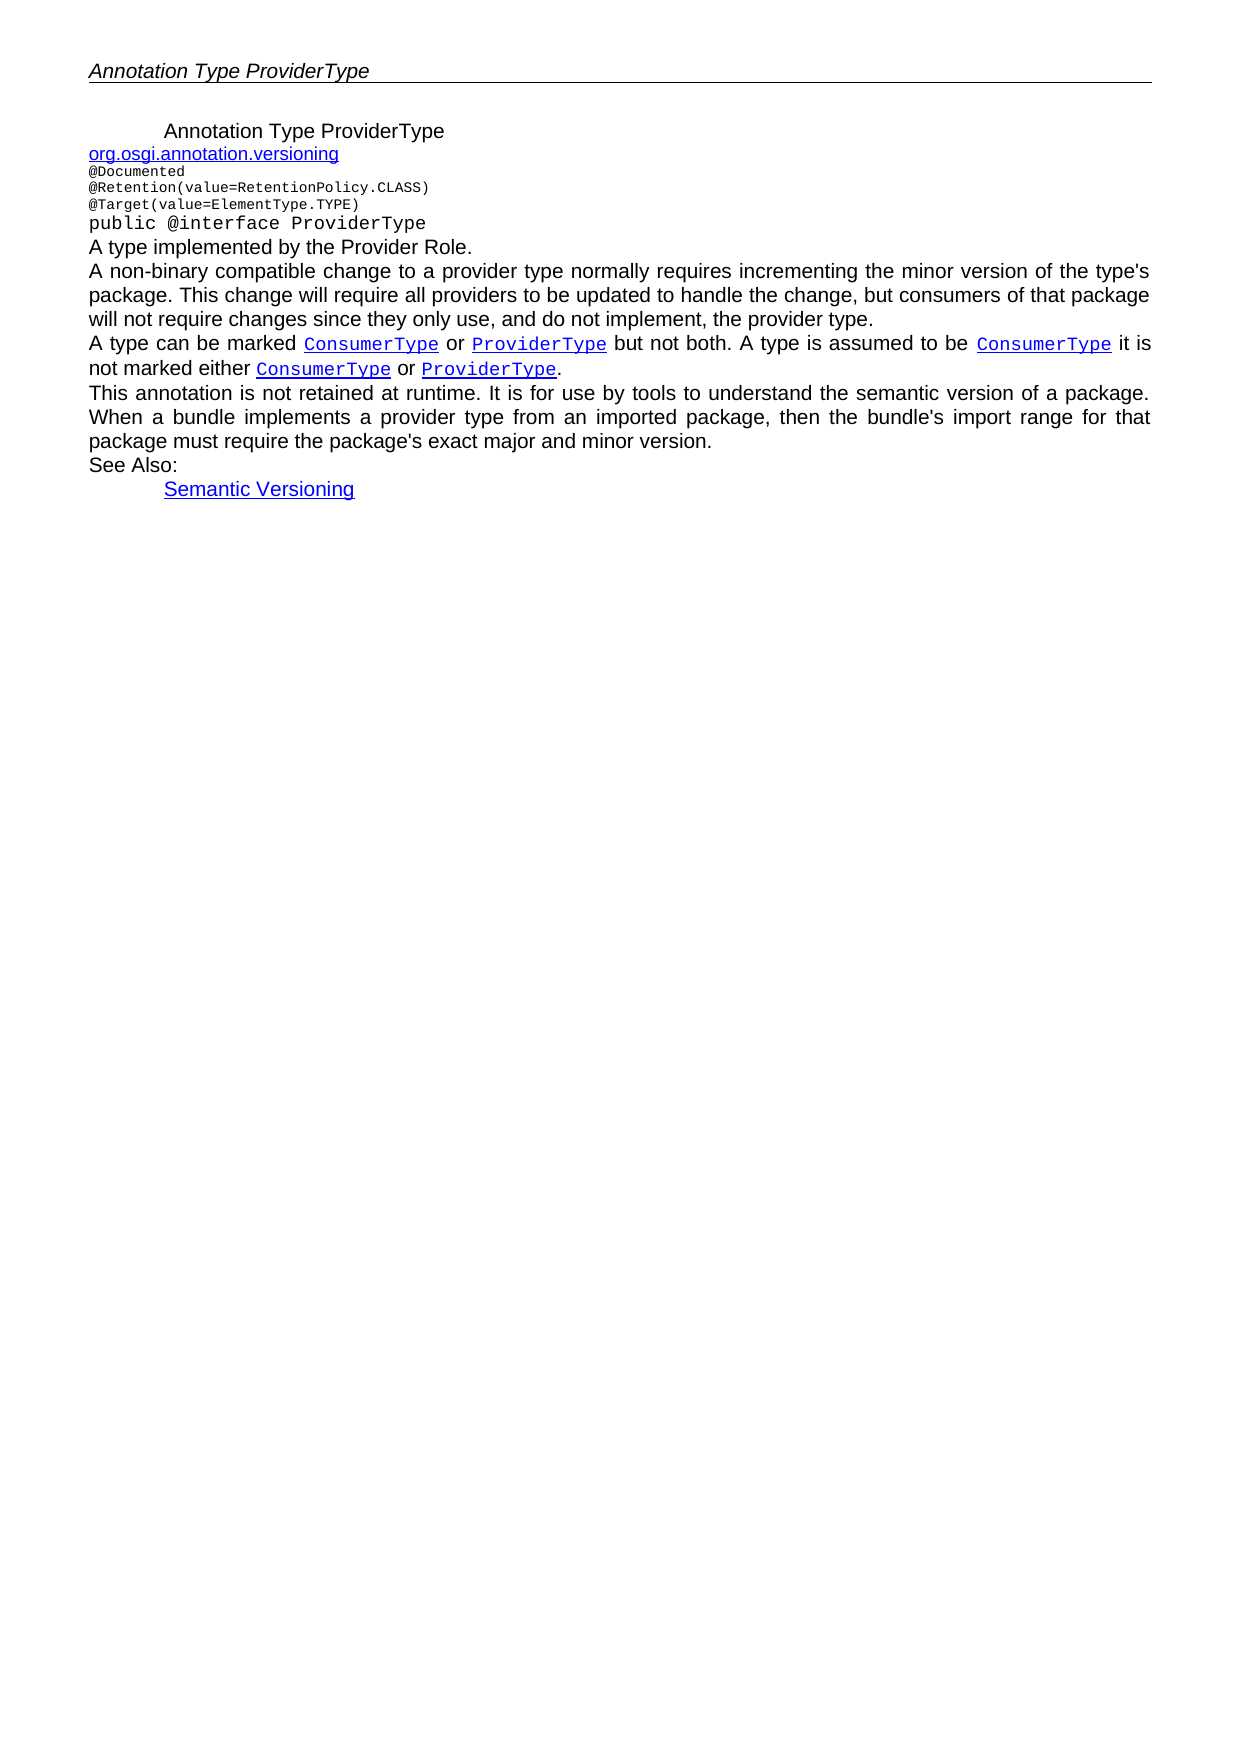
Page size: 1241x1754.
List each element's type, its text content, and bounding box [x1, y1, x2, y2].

text Semantic Versioning [163, 477, 1152, 501]
text @Documented @Retention(value=RetentionPolicy.CLASS) @Target(value=ElementType.TYPE) public @interface ProviderType [88, 164, 1152, 235]
text See Also: [88, 453, 1152, 477]
text org.osgi.annotation.versioning [88, 142, 1152, 164]
text This annotation is not retained at runtime. It is for use by tools to understand the semantic version of a package. When a bundle implements a provider type from an imported package, then the bundle's import range for that package must require the package's exact major and minor version. [88, 381, 1152, 453]
text A type implemented by the Provider Role. [88, 235, 1152, 259]
text A type can be marked ConsumerType or ProviderType but not both. A type is assumed to be ConsumerType it is not marked either ConsumerType or ProviderType. [88, 331, 1152, 381]
text A non-binary compatible change to a provider type normally requires incrementing the minor version of the type's package. This change will require all providers to be updated to handle the change, but consumers of that package will not require changes since they only use, and do not implement, the provider type. [88, 259, 1152, 331]
text Annotation Type ProviderType [163, 118, 1152, 142]
